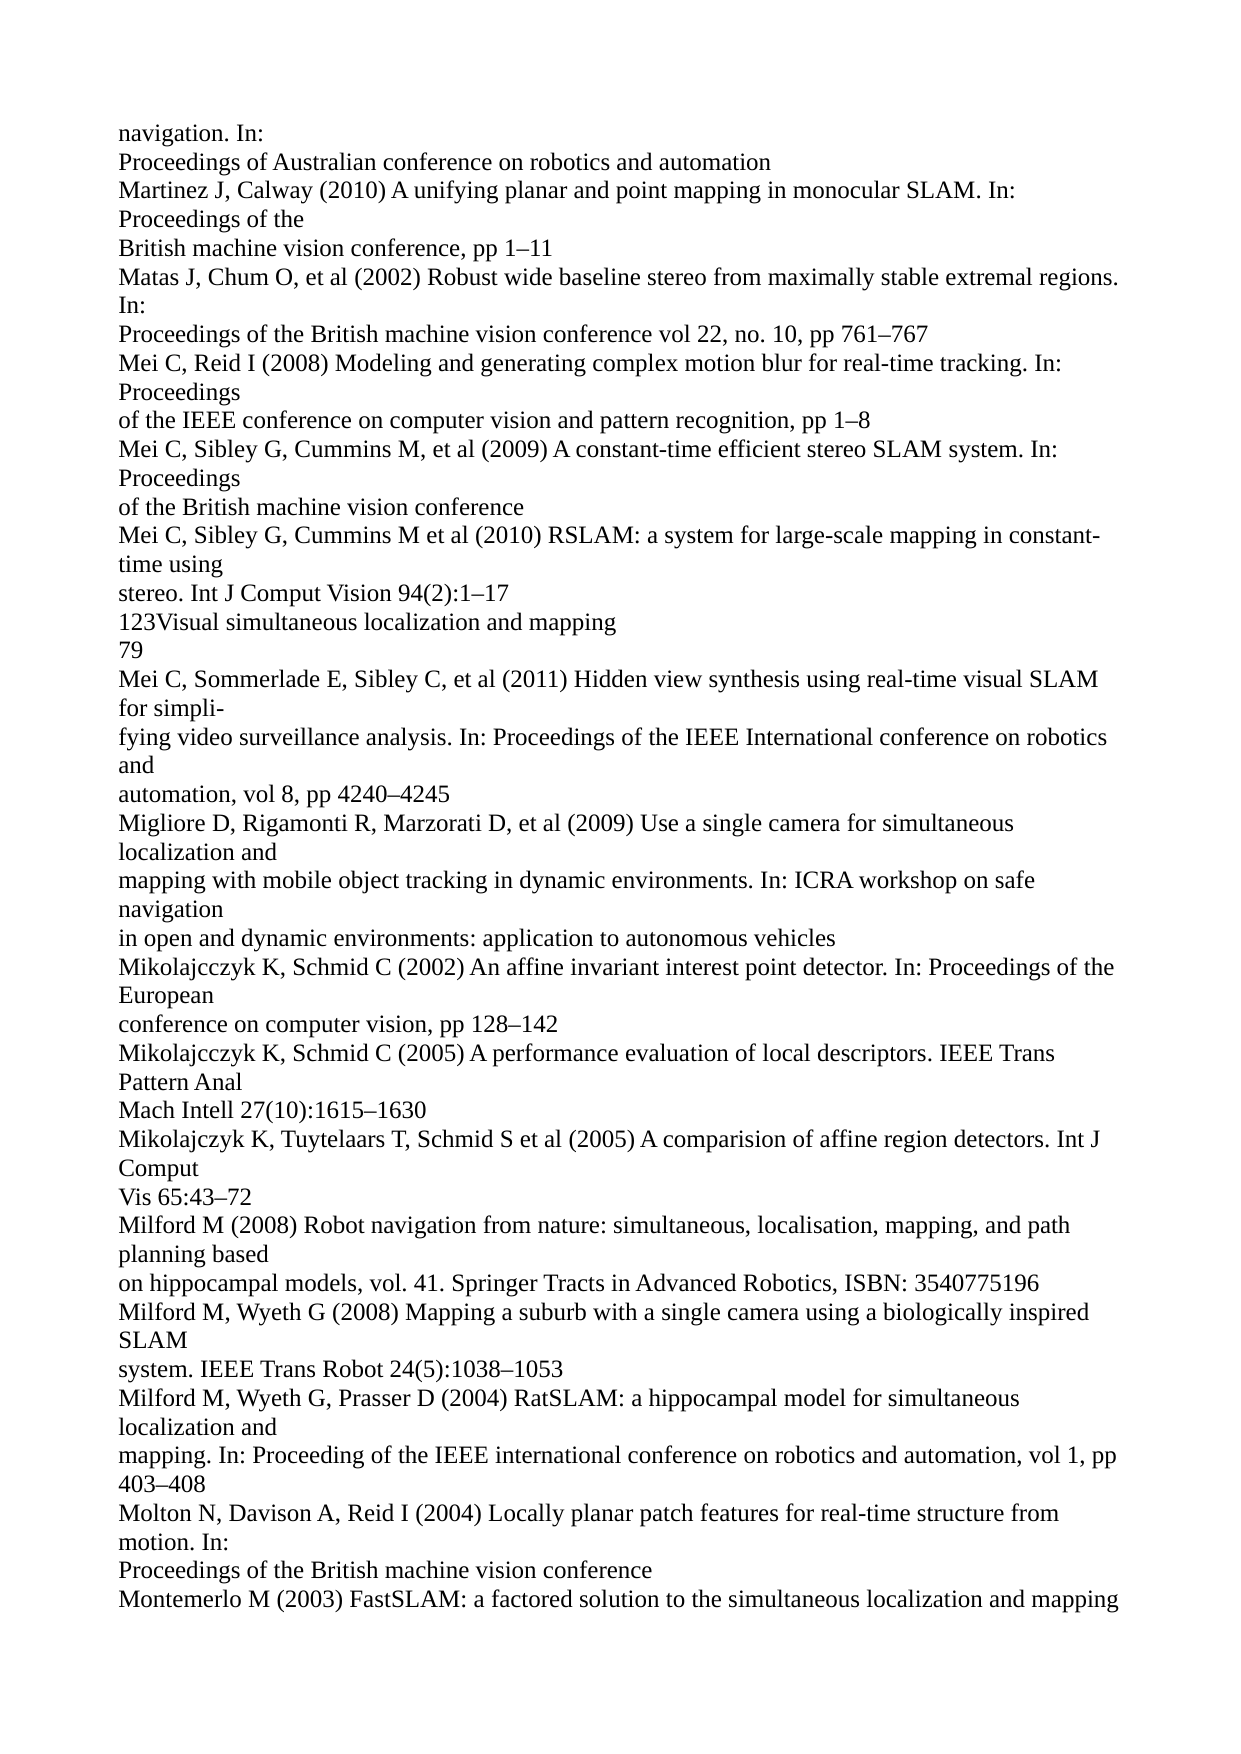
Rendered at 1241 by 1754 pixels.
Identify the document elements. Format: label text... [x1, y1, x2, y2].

text Proceedings of the British machine vision conference [118, 1556, 1122, 1584]
text conference on computer vision, pp 128–142 [118, 1009, 1122, 1038]
text Vis 65:43–72 [118, 1182, 1122, 1211]
text mapping with mobile object tracking in dynamic environments. In: ICRA workshop on safe navigation [118, 866, 1122, 923]
text Milford M (2008) Robot navigation from nature: simultaneous, localisation, mapping, and path planning based [118, 1211, 1122, 1268]
text mapping. In: Proceeding of the IEEE international conference on robotics and automation, vol 1, pp [118, 1441, 1122, 1469]
text Mei C, Reid I (2008) Modeling and generating complex motion blur for real-time tracking. In: Proceedings [118, 348, 1122, 406]
text Migliore D, Rigamonti R, Marzorati D, et al (2009) Use a single camera for simultaneous localization and [118, 808, 1122, 866]
text Martinez J, Calway (2010) A unifying planar and point mapping in monocular SLAM. In: Proceedings of the [118, 176, 1122, 233]
text Milford M, Wyeth G (2008) Mapping a suburb with a single camera using a biologically inspired SLAM [118, 1297, 1122, 1354]
text Mikolajcczyk K, Schmid C (2002) An affine invariant interest point detector. In: Proceedings of the European [118, 952, 1122, 1009]
text stereo. Int J Comput Vision 94(2):1–17 [118, 578, 1122, 607]
text British machine vision conference, pp 1–11 [118, 233, 1122, 262]
text system. IEEE Trans Robot 24(5):1038–1053 [118, 1354, 1122, 1383]
text Milford M, Wyeth G, Prasser D (2004) RatSLAM: a hippocampal model for simultaneous localization and [118, 1383, 1122, 1441]
text of the British machine vision conference [118, 492, 1122, 521]
text on hippocampal models, vol. 41. Springer Tracts in Advanced Robotics, ISBN: 3540775196 [118, 1268, 1122, 1297]
text Mikolajcczyk K, Schmid C (2005) A performance evaluation of local descriptors. IEEE Trans Pattern Anal [118, 1038, 1122, 1096]
text Proceedings of the British machine vision conference vol 22, no. 10, pp 761–767 [118, 319, 1122, 348]
text Montemerlo M (2003) FastSLAM: a factored solution to the simultaneous localization and mapping [118, 1584, 1122, 1613]
text navigation. In: [118, 118, 1122, 147]
text Mei C, Sibley G, Cummins M et al (2010) RSLAM: a system for large-scale mapping in constant-time using [118, 521, 1122, 578]
text Mei C, Sommerlade E, Sibley C, et al (2011) Hidden view synthesis using real-time visual SLAM for simpli- [118, 664, 1122, 722]
text Molton N, Davison A, Reid I (2004) Locally planar patch features for real-time structure from motion. In: [118, 1498, 1122, 1556]
text of the IEEE conference on computer vision and pattern recognition, pp 1–8 [118, 406, 1122, 434]
text Mikolajczyk K, Tuytelaars T, Schmid S et al (2005) A comparision of affine region detectors. Int J Comput [118, 1124, 1122, 1182]
text Matas J, Chum O, et al (2002) Robust wide baseline stereo from maximally stable extremal regions. In: [118, 262, 1122, 319]
text automation, vol 8, pp 4240–4245 [118, 779, 1122, 808]
text 123Visual simultaneous localization and mapping [118, 607, 1122, 636]
text fying video surveillance analysis. In: Proceedings of the IEEE International conference on robotics and [118, 722, 1122, 779]
text Mei C, Sibley G, Cummins M, et al (2009) A constant-time efficient stereo SLAM system. In: Proceedings [118, 434, 1122, 492]
text Mach Intell 27(10):1615–1630 [118, 1096, 1122, 1124]
text in open and dynamic environments: application to autonomous vehicles [118, 923, 1122, 952]
text 79 [118, 636, 1122, 664]
text Proceedings of Australian conference on robotics and automation [118, 147, 1122, 176]
text 403–408 [118, 1469, 1122, 1498]
